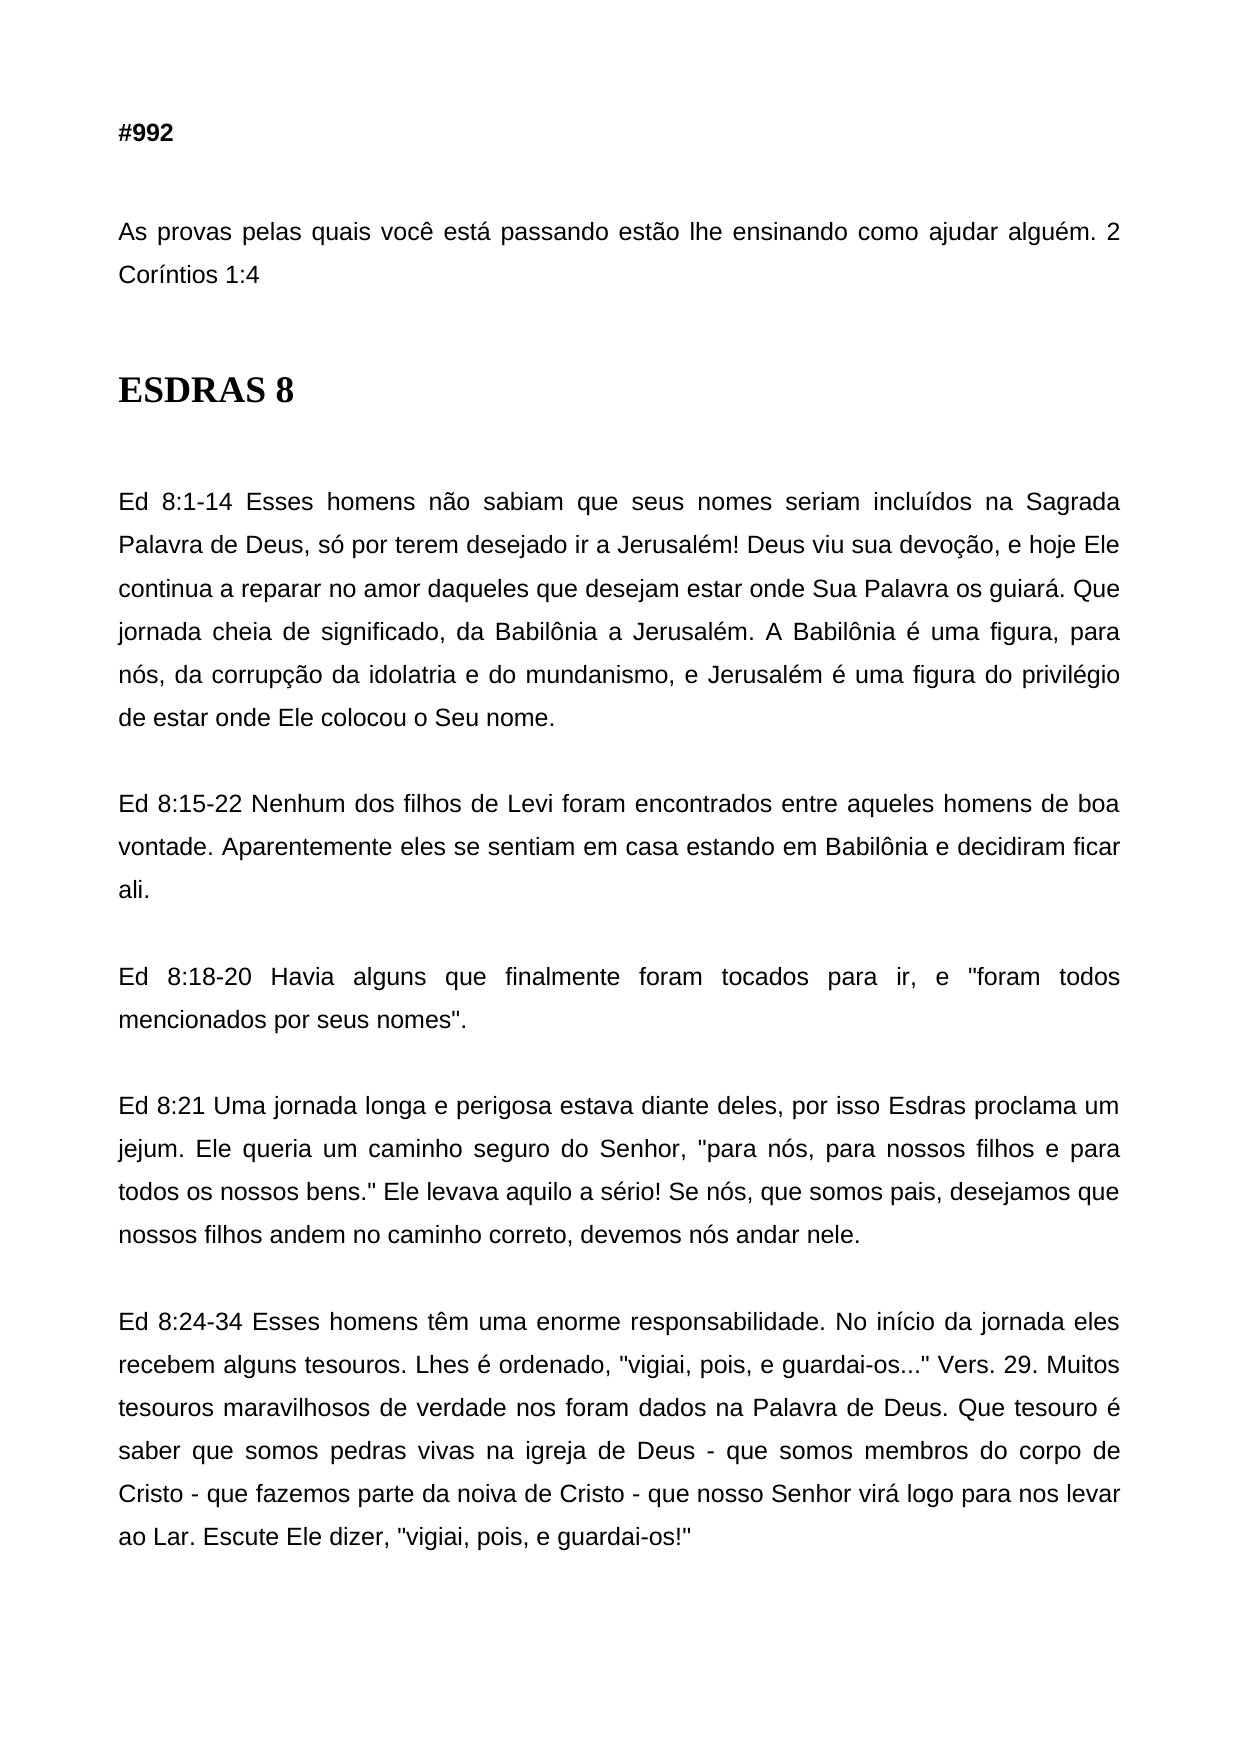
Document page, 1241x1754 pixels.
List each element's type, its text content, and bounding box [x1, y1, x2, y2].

subtitle ESDRAS 8 [118, 367, 1122, 410]
text Ed 8:18-20 Havia alguns que finalmente foram tocados para ir, e "foram todos mencionados por seus nomes". [118, 962, 1122, 1034]
text Ed 8:1-14 Esses homens não sabiam que seus nomes seriam incluídos na Sagrada Palavra de Deus, só por terem desejado ir a Jerusalém! Deus viu sua devoção, e hoje Ele continua a reparar no amor daqueles que desejam estar onde Sua Palavra os guiará. Que jornada cheia de significado, da Babilônia a Jerusalém. A Babilônia é uma figura, para nós, da corrupção da idolatria e do mundanismo, e Jerusalém é uma figura do privilégio de estar onde Ele colocou o Seu nome. [118, 487, 1122, 732]
subtitle #992 [118, 118, 1122, 147]
text Ed 8:21 Uma jornada longa e perigosa estava diante deles, por isso Esdras proclama um jejum. Ele queria um caminho seguro do Senhor, "para nós, para nossos filhos e para todos os nossos bens." Ele levava aquilo a sério! Se nós, que somos pais, desejamos que nossos filhos andem no caminho correto, devemos nós andar nele. [118, 1091, 1122, 1249]
text Ed 8:24-34 Esses homens têm uma enorme responsabilidade. No início da jornada eles recebem alguns tesouros. Lhes é ordenado, "vigiai, pois, e guardai-os..." Vers. 29. Muitos tesouros maravilhosos de verdade nos foram dados na Palavra de Deus. Que tesouro é saber que somos pedras vivas na igreja de Deus - que somos membros do corpo de Cristo - que fazemos parte da noiva de Cristo - que nosso Senhor virá logo para nos levar ao Lar. Escute Ele dizer, "vigiai, pois, e guardai-os!" [118, 1307, 1122, 1551]
text Ed 8:15-22 Nenhum dos filhos de Levi foram encontrados entre aqueles homens de boa vontade. Aparentemente eles se sentiam em casa estando em Babilônia e decidiram ficar ali. [118, 789, 1122, 904]
text As provas pelas quais você está passando estão lhe ensinando como ajudar alguém. 2 Coríntios 1:4 [118, 217, 1122, 289]
